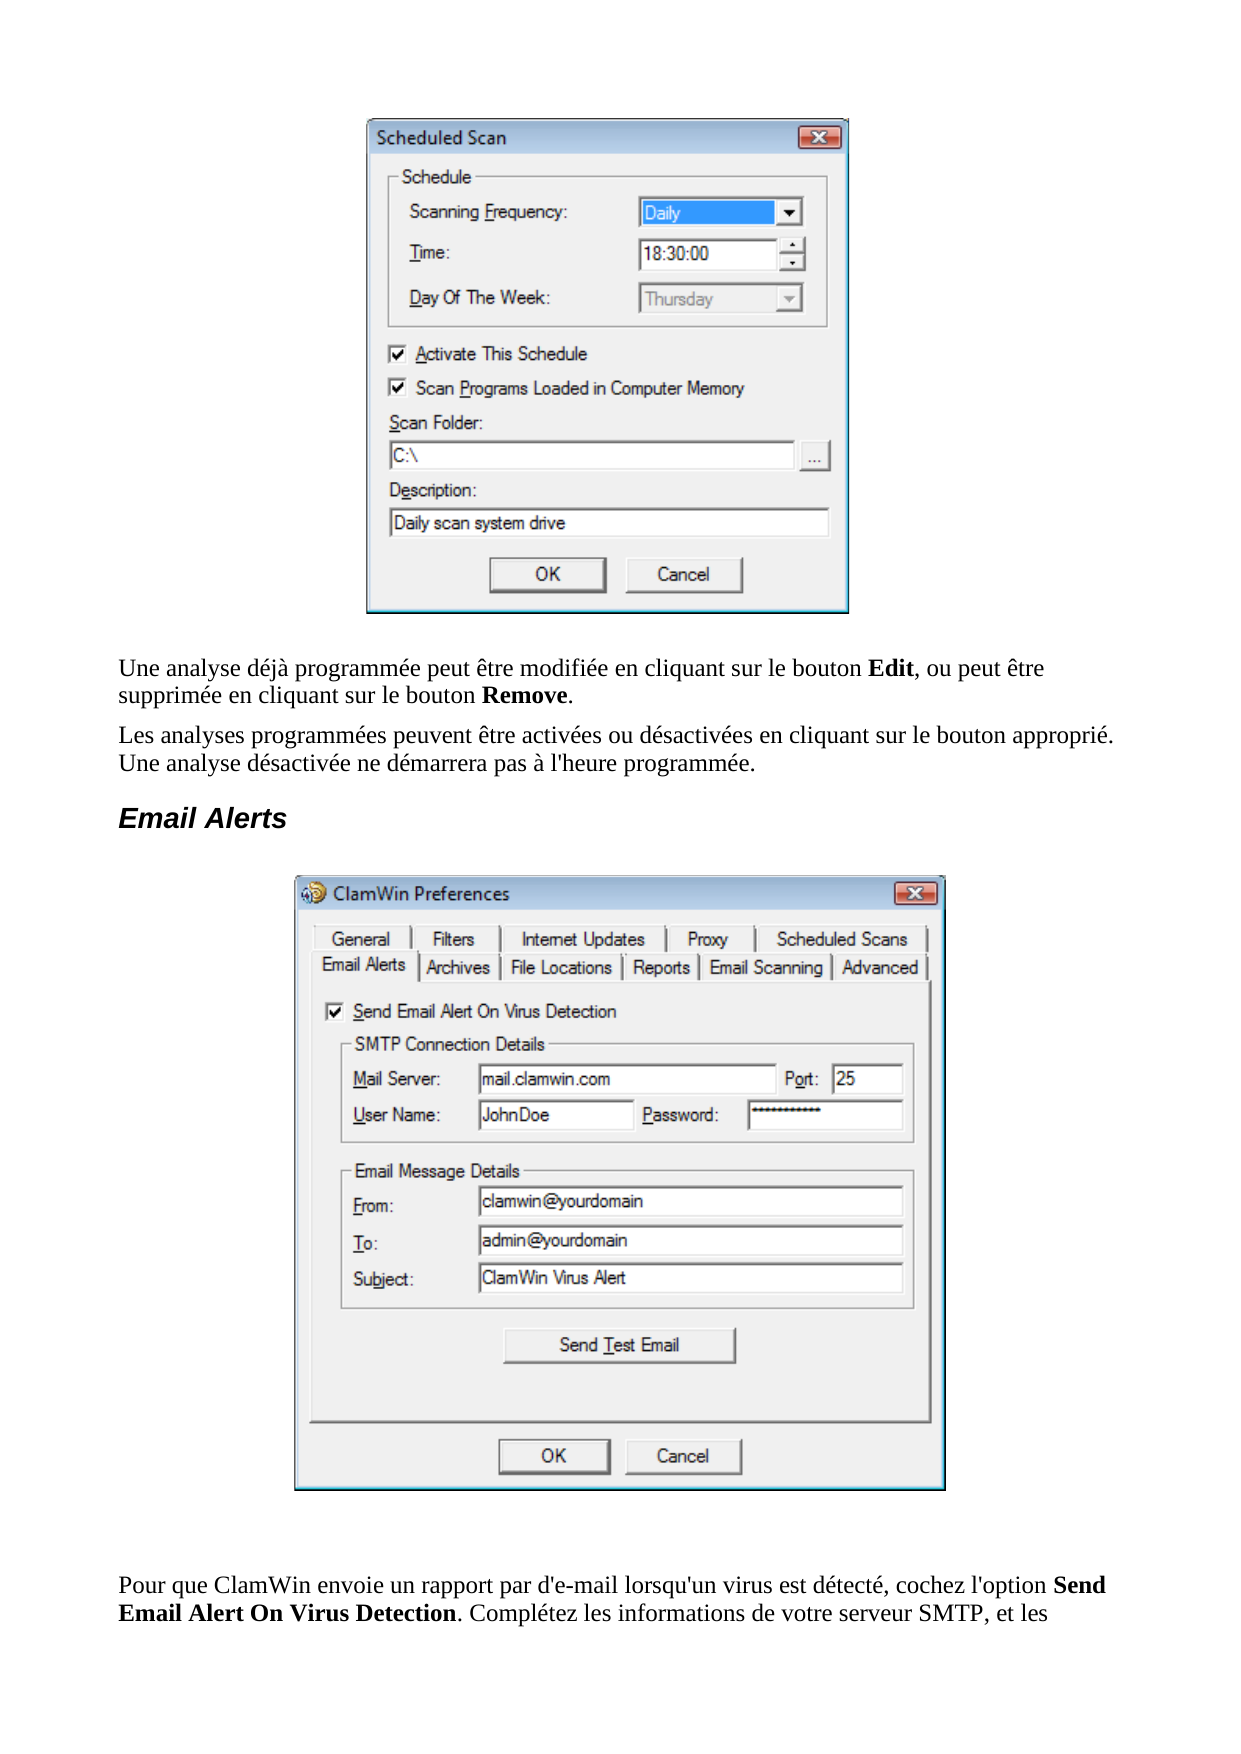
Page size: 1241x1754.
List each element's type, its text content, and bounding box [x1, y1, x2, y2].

picture [294, 875, 946, 1491]
subtitle Email Alerts [118, 802, 1122, 835]
text Pour que ClamWin envoie un rapport par d'e-mail lorsqu'un virus est détecté, cochez l'option Send Email Alert On Virus Detection. Complétez les informations de votre serveur SMTP, et les [118, 1571, 1122, 1626]
text Une analyse déjà programmée peut être modifiée en cliquant sur le bouton Edit, ou peut être supprimée en cliquant sur le bouton Remove. [118, 654, 1122, 709]
text Les analyses programmées peuvent être activées ou désactivées en cliquant sur le bouton approprié. Une analyse désactivée ne démarrera pas à l'heure programmée. [118, 722, 1122, 777]
picture [366, 118, 850, 614]
